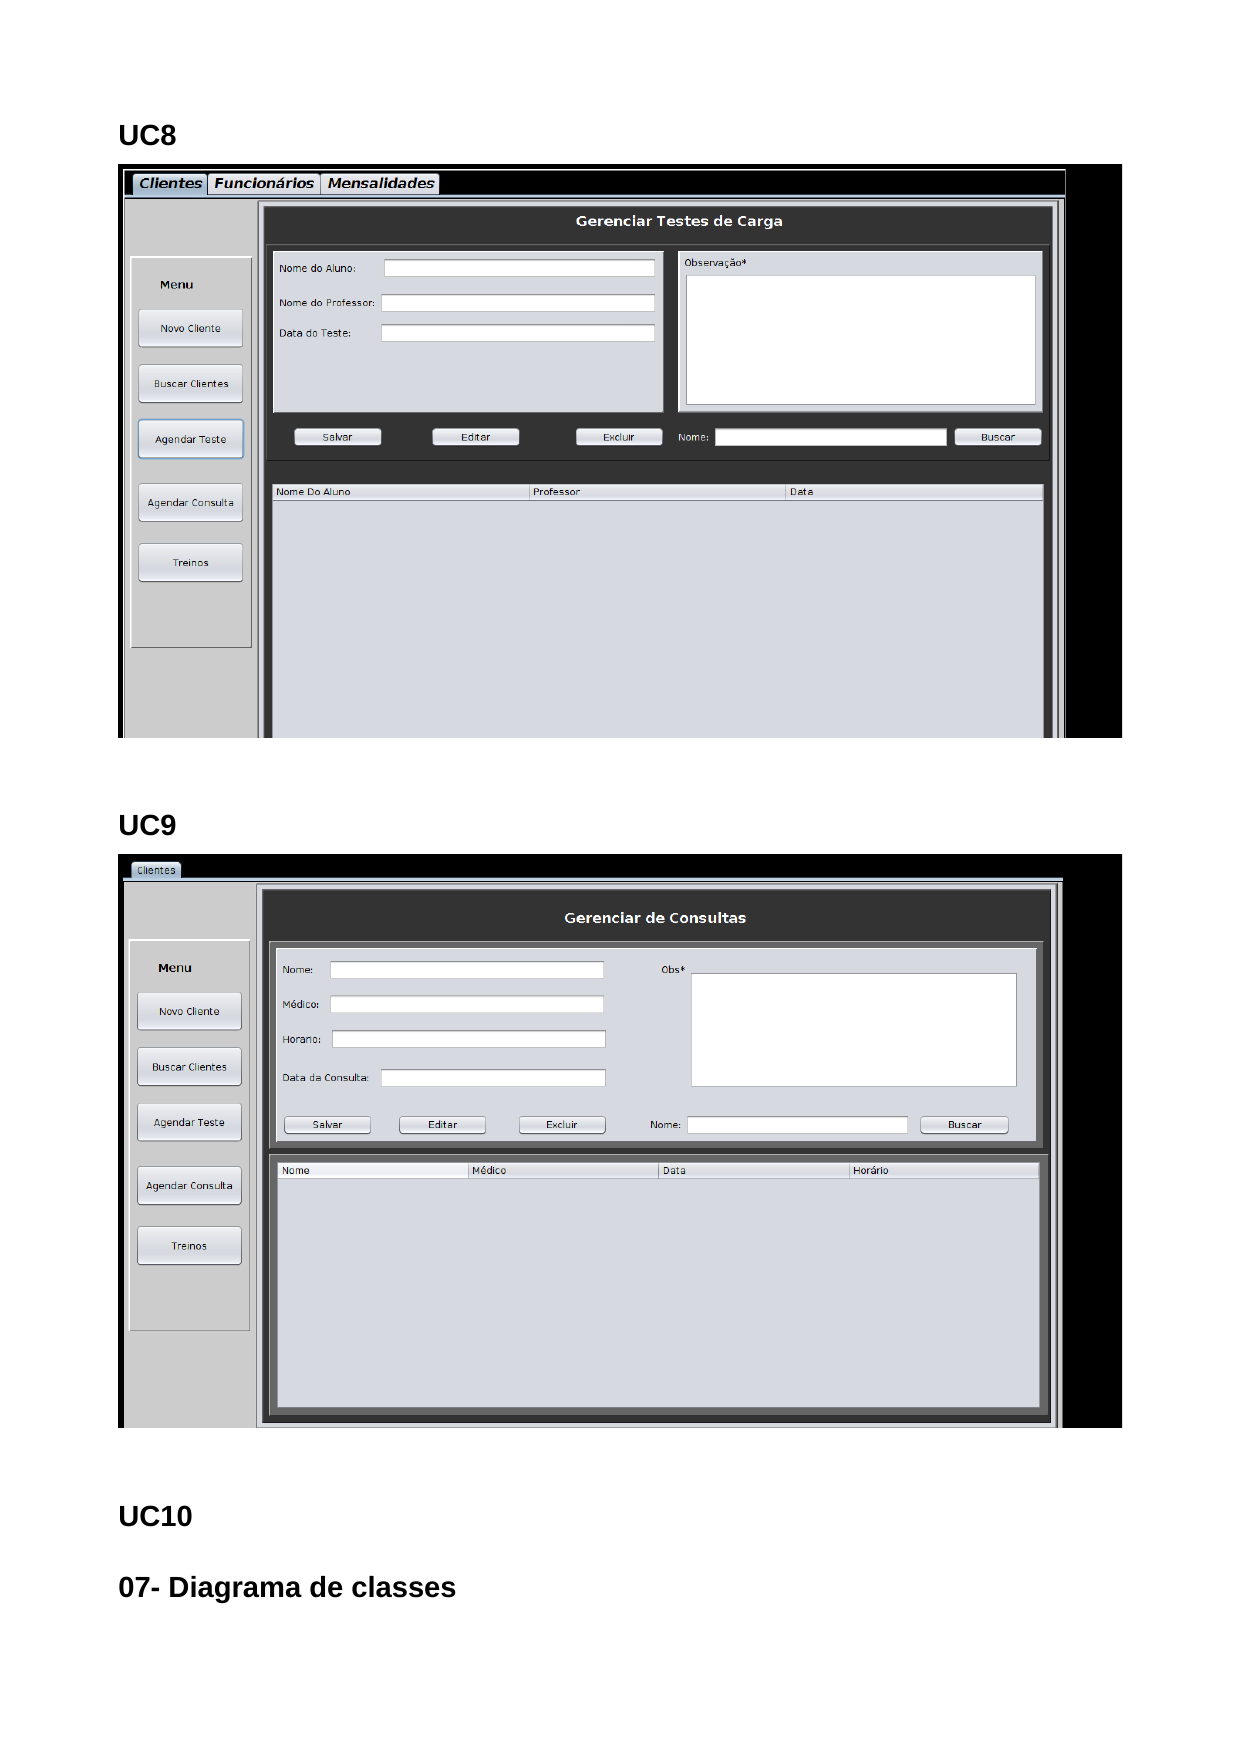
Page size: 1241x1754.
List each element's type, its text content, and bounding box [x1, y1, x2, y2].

subtitle 07- Diagrama de classes [118, 1570, 1122, 1603]
subtitle UC9 [118, 808, 1122, 842]
picture [118, 854, 1123, 1428]
subtitle UC10 [118, 1499, 1122, 1532]
picture [118, 164, 1123, 738]
subtitle UC8 [118, 118, 1122, 152]
